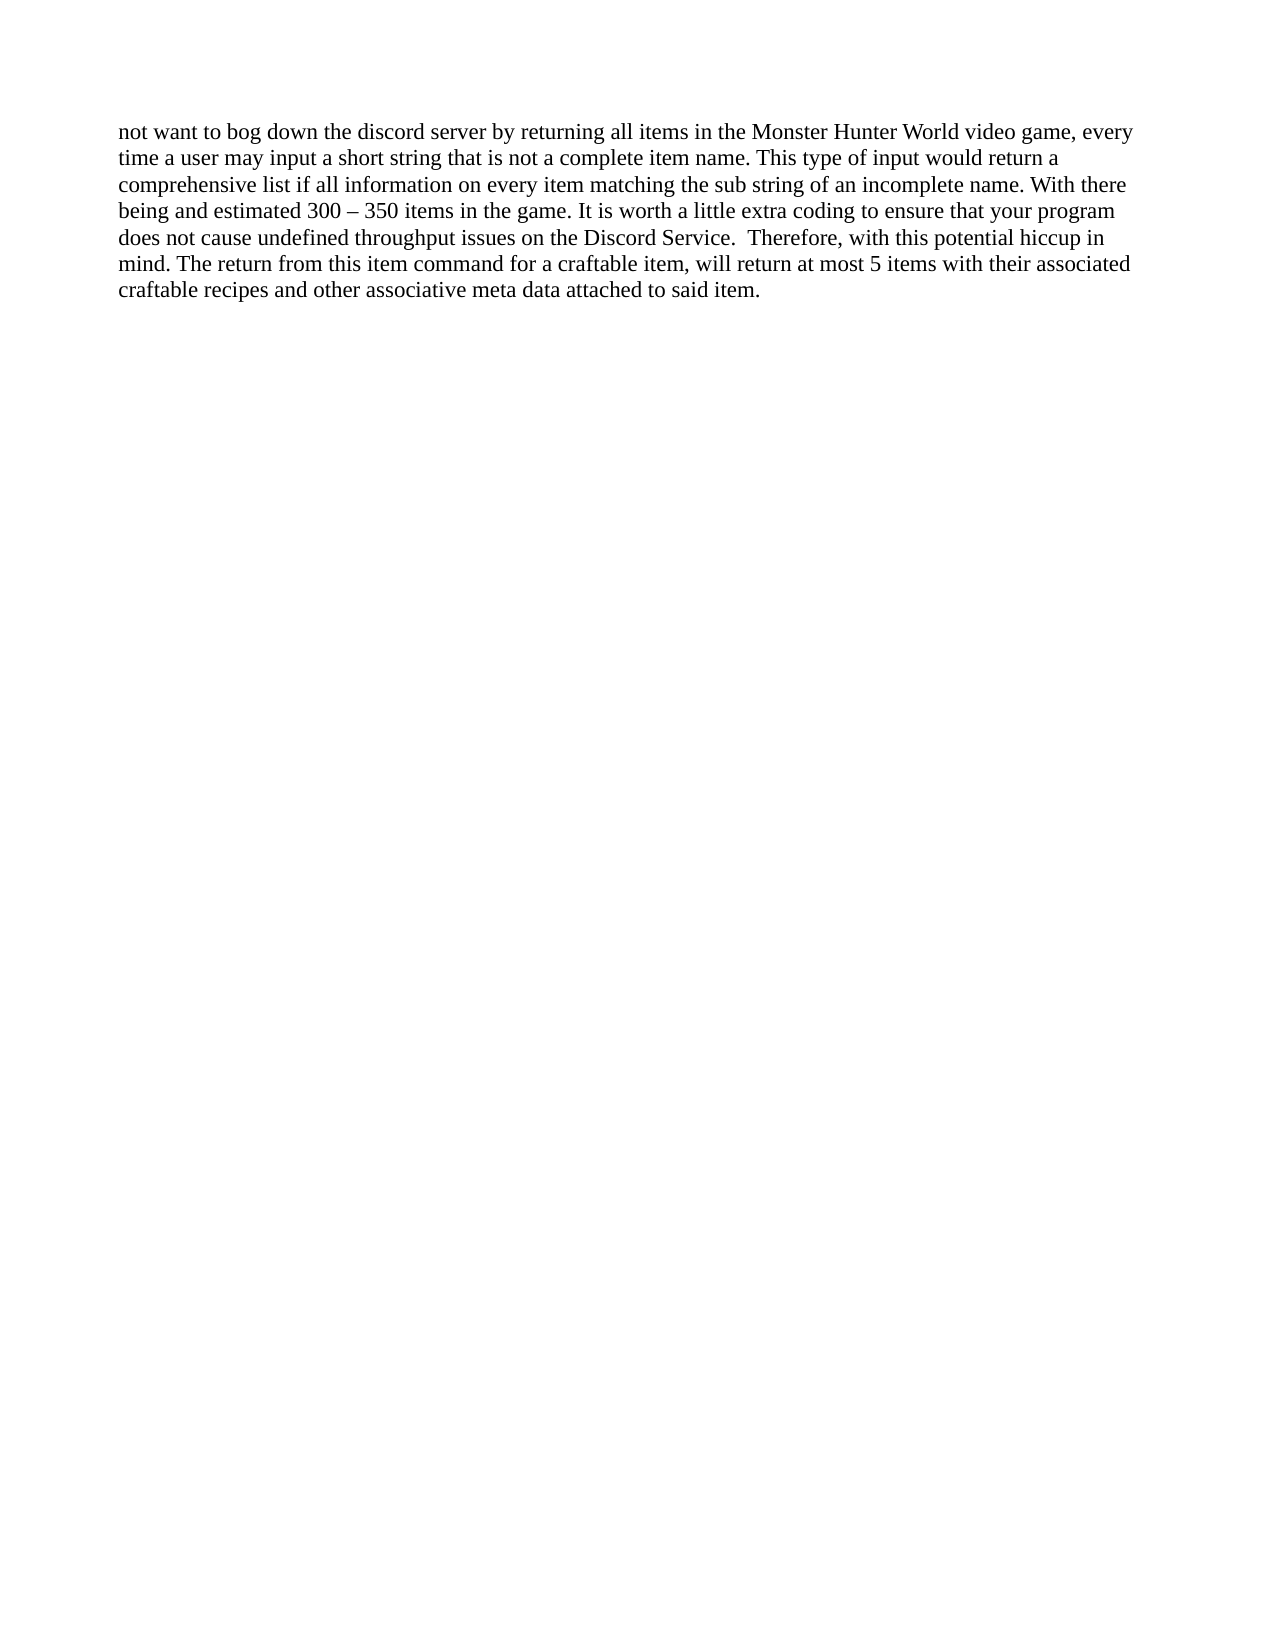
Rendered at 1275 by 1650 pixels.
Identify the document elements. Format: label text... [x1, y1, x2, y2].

text not want to bog down the discord server by returning all items in the Monster Hunter World video game, every time a user may input a short string that is not a complete item name. This type of input would return a comprehensive list if all information on every item matching the sub string of an incomplete name. With there being and estimated 300 – 350 items in the game. It is worth a little extra coding to ensure that your program does not cause undefined throughput issues on the Discord Service. Therefore, with this potential hiccup in mind. The return from this item command for a craftable item, will return at most 5 items with their associated craftable recipes and other associative meta data attached to said item. [118, 118, 1157, 303]
